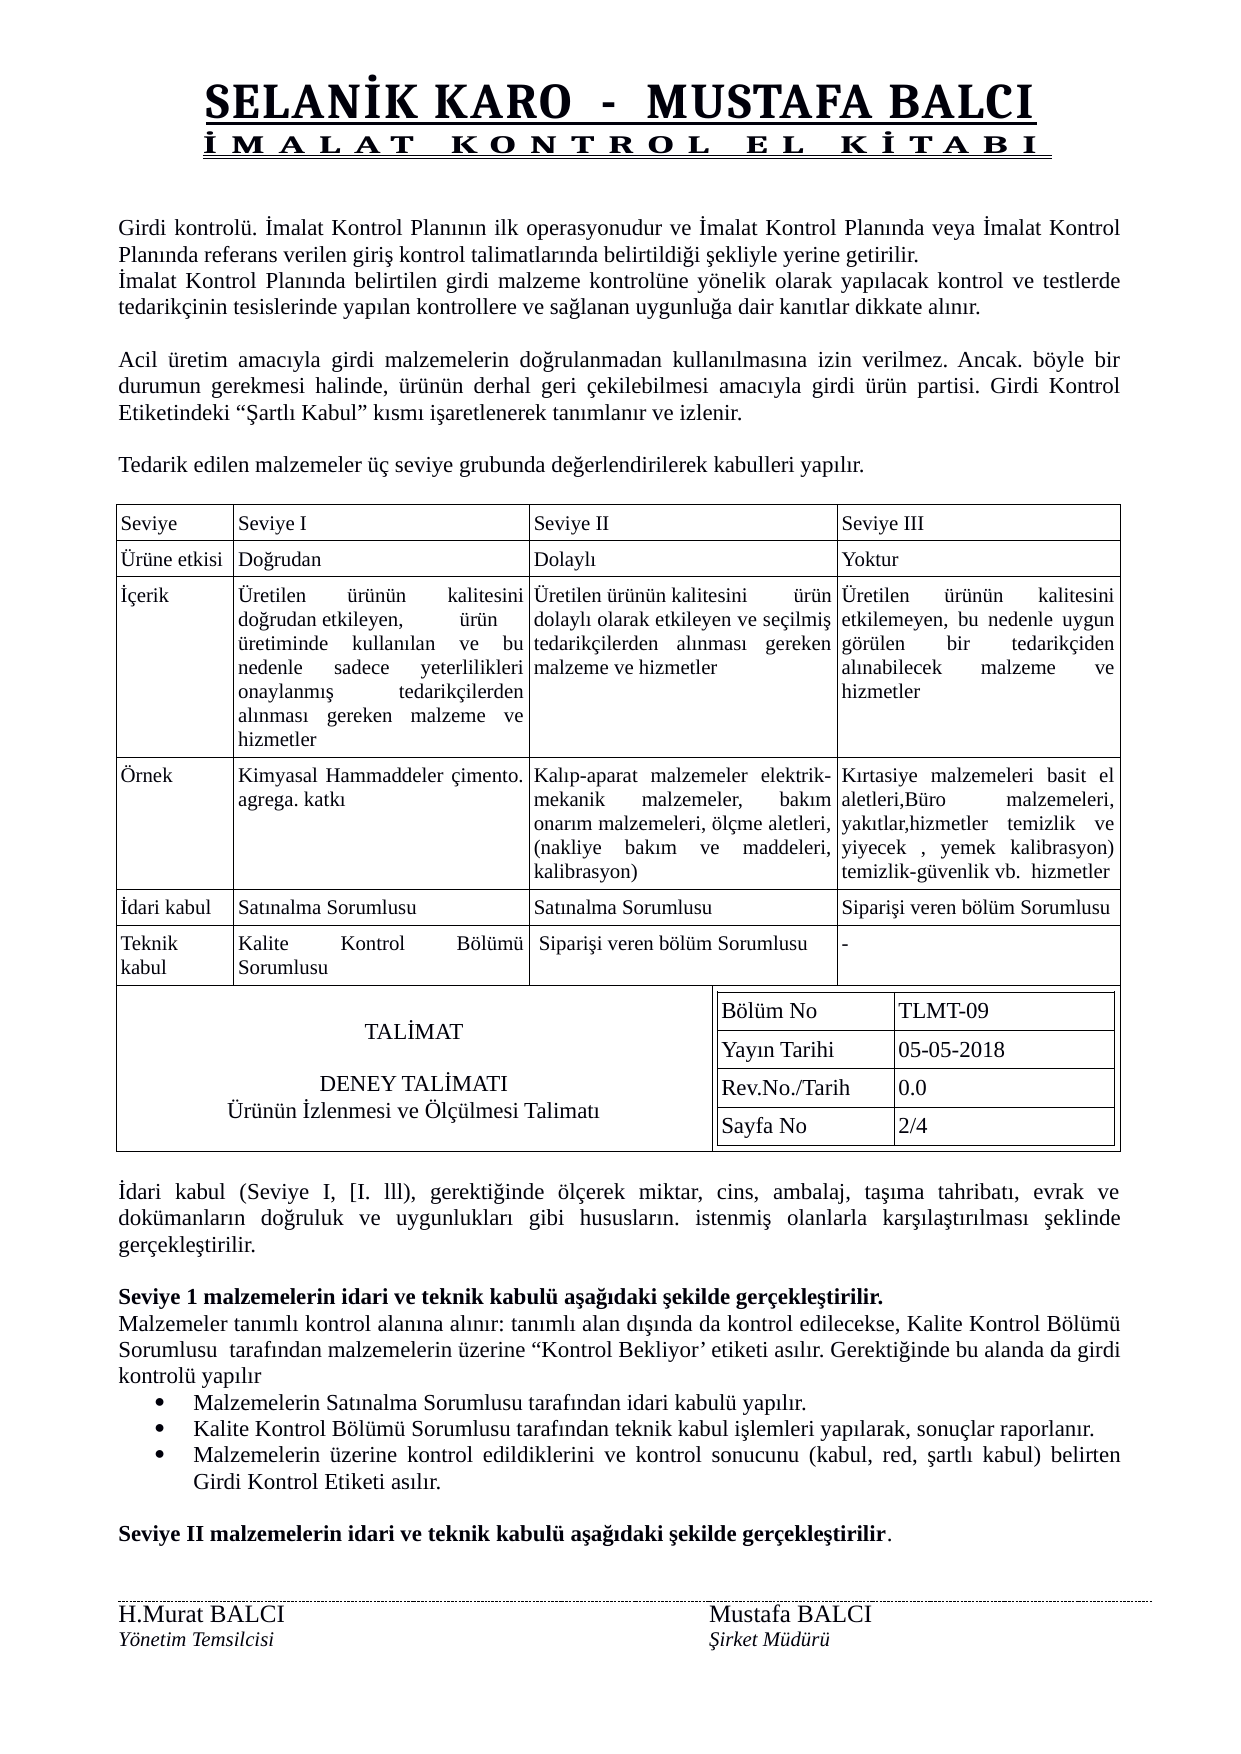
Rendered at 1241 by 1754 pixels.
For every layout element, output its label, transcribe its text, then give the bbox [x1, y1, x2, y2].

table_cell Yoktur [838, 541, 1120, 576]
table_cell Kimyasal Hammaddeler çimento. agrega. katkı [234, 758, 529, 889]
table_header Seviye III [838, 505, 1120, 540]
table_cell Kalıp-aparat malzemeler elektrik-mekanik malzemeler, bakım onarım malzemeleri, ölçme aletleri, (nakliye bakım ve maddeleri, kalibrasyon) [530, 758, 837, 889]
table_cell İdari kabul [117, 890, 233, 925]
table_cell Doğrudan [234, 541, 529, 576]
table_cell Üretilen ürünün kalitesini ürün dolaylı olarak etkileyen ve seçilmiş tedarikçilerden alınması gereken malzeme ve hizmetler [530, 577, 837, 757]
list Malzemelerin üzerine kontrol edildiklerini ve kontrol sonucunu (kabul, red, şartlı kabul) belirten Girdi Kontrol Etiketi asılır. [156, 1441, 1122, 1494]
table_cell 2/4 [895, 1108, 1114, 1145]
table_cell Satınalma Sorumlusu [530, 890, 837, 925]
table_cell Dolaylı [530, 541, 837, 576]
table_cell Siparişi veren bölüm Sorumlusu [530, 926, 837, 985]
table_cell Rev.No./Tarih [718, 1069, 894, 1106]
text Malzemeler tanımlı kontrol alanına alınır: tanımlı alan dışında da kontrol edilecekse, Kalite Kontrol Bölümü Sorumlusu tarafından malzemelerin üzerine “Kontrol Bekliyor’ etiketi asılır. Gerektiğinde bu alanda da girdi kontrolü yapılır [118, 1310, 1122, 1389]
table_cell Örnek [117, 758, 233, 889]
table_header Bölüm No [718, 993, 894, 1030]
list Malzemelerin Satınalma Sorumlusu tarafından idari kabulü yapılır. [156, 1389, 1122, 1415]
table_cell Kalite Kontrol Bölümü Sorumlusu [234, 926, 529, 985]
table_cell - [838, 926, 1120, 985]
table_header Seviye II [530, 505, 837, 540]
table_cell Üretilen ürünün kalitesini doğrudan etkileyen, ürün üretiminde kullanılan ve bu nedenle sadece yeterlilikleri onaylanmış tedarikçilerden alınması gereken malzeme ve hizmetler [234, 577, 529, 757]
table_cell 05-05-2018 [895, 1031, 1114, 1068]
text Tedarik edilen malzemeler üç seviye grubunda değerlendirilerek kabulleri yapılır. [118, 451, 1122, 478]
table_cell TALİMAT DENEY TALİMATI Ürünün İzlenmesi ve Ölçülmesi Talimatı [117, 986, 712, 1151]
text İdari kabul (Seviye I, [I. lll), gerektiğinde ölçerek miktar, cins, ambalaj, taşıma tahribatı, evrak ve dokümanların doğruluk ve uygunlukları gibi hususların. istenmiş olanlarla karşılaştırılması şeklinde gerçekleştirilir. [118, 1178, 1122, 1257]
table_cell [713, 986, 1120, 1151]
text Acil üretim amacıyla girdi malzemelerin doğrulanmadan kullanılmasına izin verilmez. Ancak. böyle bir durumun gerekmesi halinde, ürünün derhal geri çekilebilmesi amacıyla girdi ürün partisi. Girdi Kontrol Etiketindeki “Şartlı Kabul” kısmı işaretlenerek tanımlanır ve izlenir. [118, 346, 1122, 425]
table_cell Ürüne etkisi [117, 541, 233, 576]
text Seviye 1 malzemelerin idari ve teknik kabulü aşağıdaki şekilde gerçekleştirilir. [118, 1283, 1122, 1310]
text Seviye II malzemelerin idari ve teknik kabulü aşağıdaki şekilde gerçekleştirilir. [118, 1521, 1122, 1547]
table_cell Siparişi veren bölüm Sorumlusu [838, 890, 1120, 925]
table_cell Kırtasiye malzemeleri basit el aletleri,Büro malzemeleri, yakıtlar,hizmetler temizlik ve yiyecek , yemek kalibrasyon) temizlik-güvenlik vb. hizmetler [838, 758, 1120, 889]
table_cell Üretilen ürünün kalitesini etkilemeyen, bu nedenle uygun görülen bir tedarikçiden alınabilecek malzeme ve hizmetler [838, 577, 1120, 757]
list Kalite Kontrol Bölümü Sorumlusu tarafından teknik kabul işlemleri yapılarak, sonuçlar raporlanır. [156, 1415, 1122, 1441]
table_cell İçerik [117, 577, 233, 757]
table_cell 0.0 [895, 1069, 1114, 1106]
table_cell Satınalma Sorumlusu [234, 890, 529, 925]
table_cell Sayfa No [718, 1108, 894, 1145]
table_header Seviye I [234, 505, 529, 540]
table_header TLMT-09 [895, 993, 1114, 1030]
table_cell Teknik kabul [117, 926, 233, 985]
table_cell Yayın Tarihi [718, 1031, 894, 1068]
text Girdi kontrolü. İmalat Kontrol Planının ilk operasyonudur ve İmalat Kontrol Planında veya İmalat Kontrol Planında referans verilen giriş kontrol talimatlarında belirtildiği şekliyle yerine getirilir. [118, 214, 1122, 267]
text İmalat Kontrol Planında belirtilen girdi malzeme kontrolüne yönelik olarak yapılacak kontrol ve testlerde tedarikçinin tesislerinde yapılan kontrollere ve sağlanan uygunluğa dair kanıtlar dikkate alınır. [118, 267, 1122, 320]
table_header Seviye [117, 505, 233, 540]
